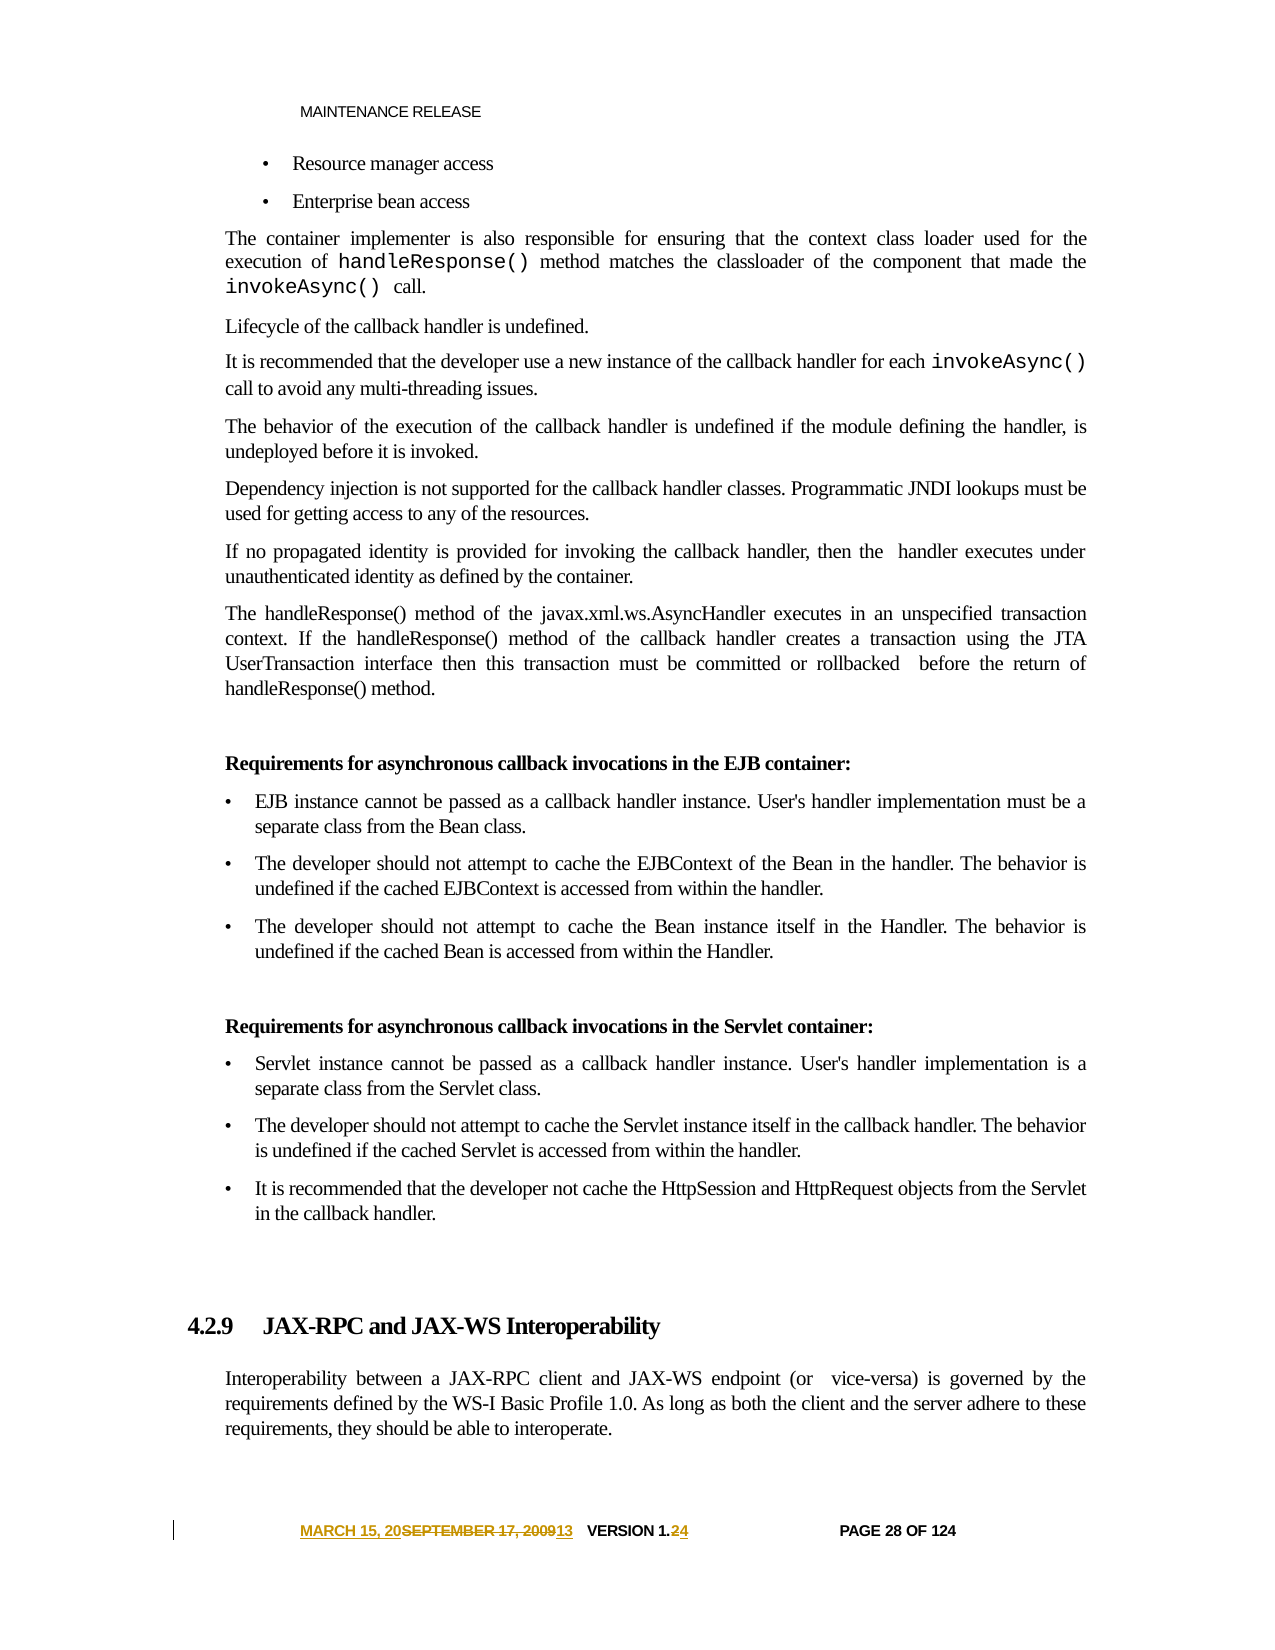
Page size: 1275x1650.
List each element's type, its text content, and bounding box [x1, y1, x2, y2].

text If no propagated identity is provided for invoking the callback handler, then the handler executes under unauthenticated identity as defined by the container. [225, 537, 1087, 587]
list Enterprise bean access [262, 187, 1087, 212]
text Requirements for asynchronous callback invocations in the EJB container: [225, 750, 1087, 775]
list EJB instance cannot be passed as a callback handler instance. User's handler implementation must be a separate class from the Bean class. [225, 787, 1087, 837]
text Lifecycle of the callback handler is undefined. [225, 312, 1087, 337]
list The developer should not attempt to cache the EJBContext of the Bean in the handler. The behavior is undefined if the cached EJBContext is accessed from within the handler. [225, 850, 1087, 900]
text The container implementer is also responsible for ensuring that the context class loader used for the execution of handleResponse() method matches the classloader of the component that made the invokeAsync() call. [225, 225, 1087, 300]
text The handleResponse() method of the javax.xml.ws.AsyncHandler executes in an unspecified transaction context. If the handleResponse() method of the callback handler creates a transaction using the JTA UserTransaction interface then this transaction must be committed or rollbacked before the return of handleResponse() method. [225, 600, 1087, 700]
list The developer should not attempt to cache the Bean instance itself in the Handler. The behavior is undefined if the cached Bean is accessed from within the Handler. [225, 912, 1087, 962]
text Requirements for asynchronous callback invocations in the Servlet container: [225, 1012, 1087, 1037]
text Dependency injection is not supported for the callback handler classes. Programmatic JNDI lookups must be used for getting access to any of the resources. [225, 475, 1087, 525]
subtitle JAX-RPC and JAX-WS Interoperability [187, 1312, 1087, 1340]
text The behavior of the execution of the callback handler is undefined if the module defining the handler, is undeployed before it is invoked. [225, 412, 1087, 462]
list It is recommended that the developer not cache the HttpSession and HttpRequest objects from the Servlet in the callback handler. [225, 1174, 1087, 1224]
list Resource manager access [262, 150, 1087, 175]
text It is recommended that the developer use a new instance of the callback handler for each invokeAsync() call to avoid any multi-threading issues. [225, 350, 1087, 400]
list The developer should not attempt to cache the Servlet instance itself in the callback handler. The behavior is undefined if the cached Servlet is accessed from within the handler. [225, 1112, 1087, 1162]
list Servlet instance cannot be passed as a callback handler instance. User's handler implementation is a separate class from the Servlet class. [225, 1049, 1087, 1099]
text Interoperability between a JAX-RPC client and JAX-WS endpoint (or vice-versa) is governed by the requirements defined by the WS-I Basic Profile 1.0. As long as both the client and the server adhere to these requirements, they should be able to interoperate. [225, 1365, 1087, 1440]
